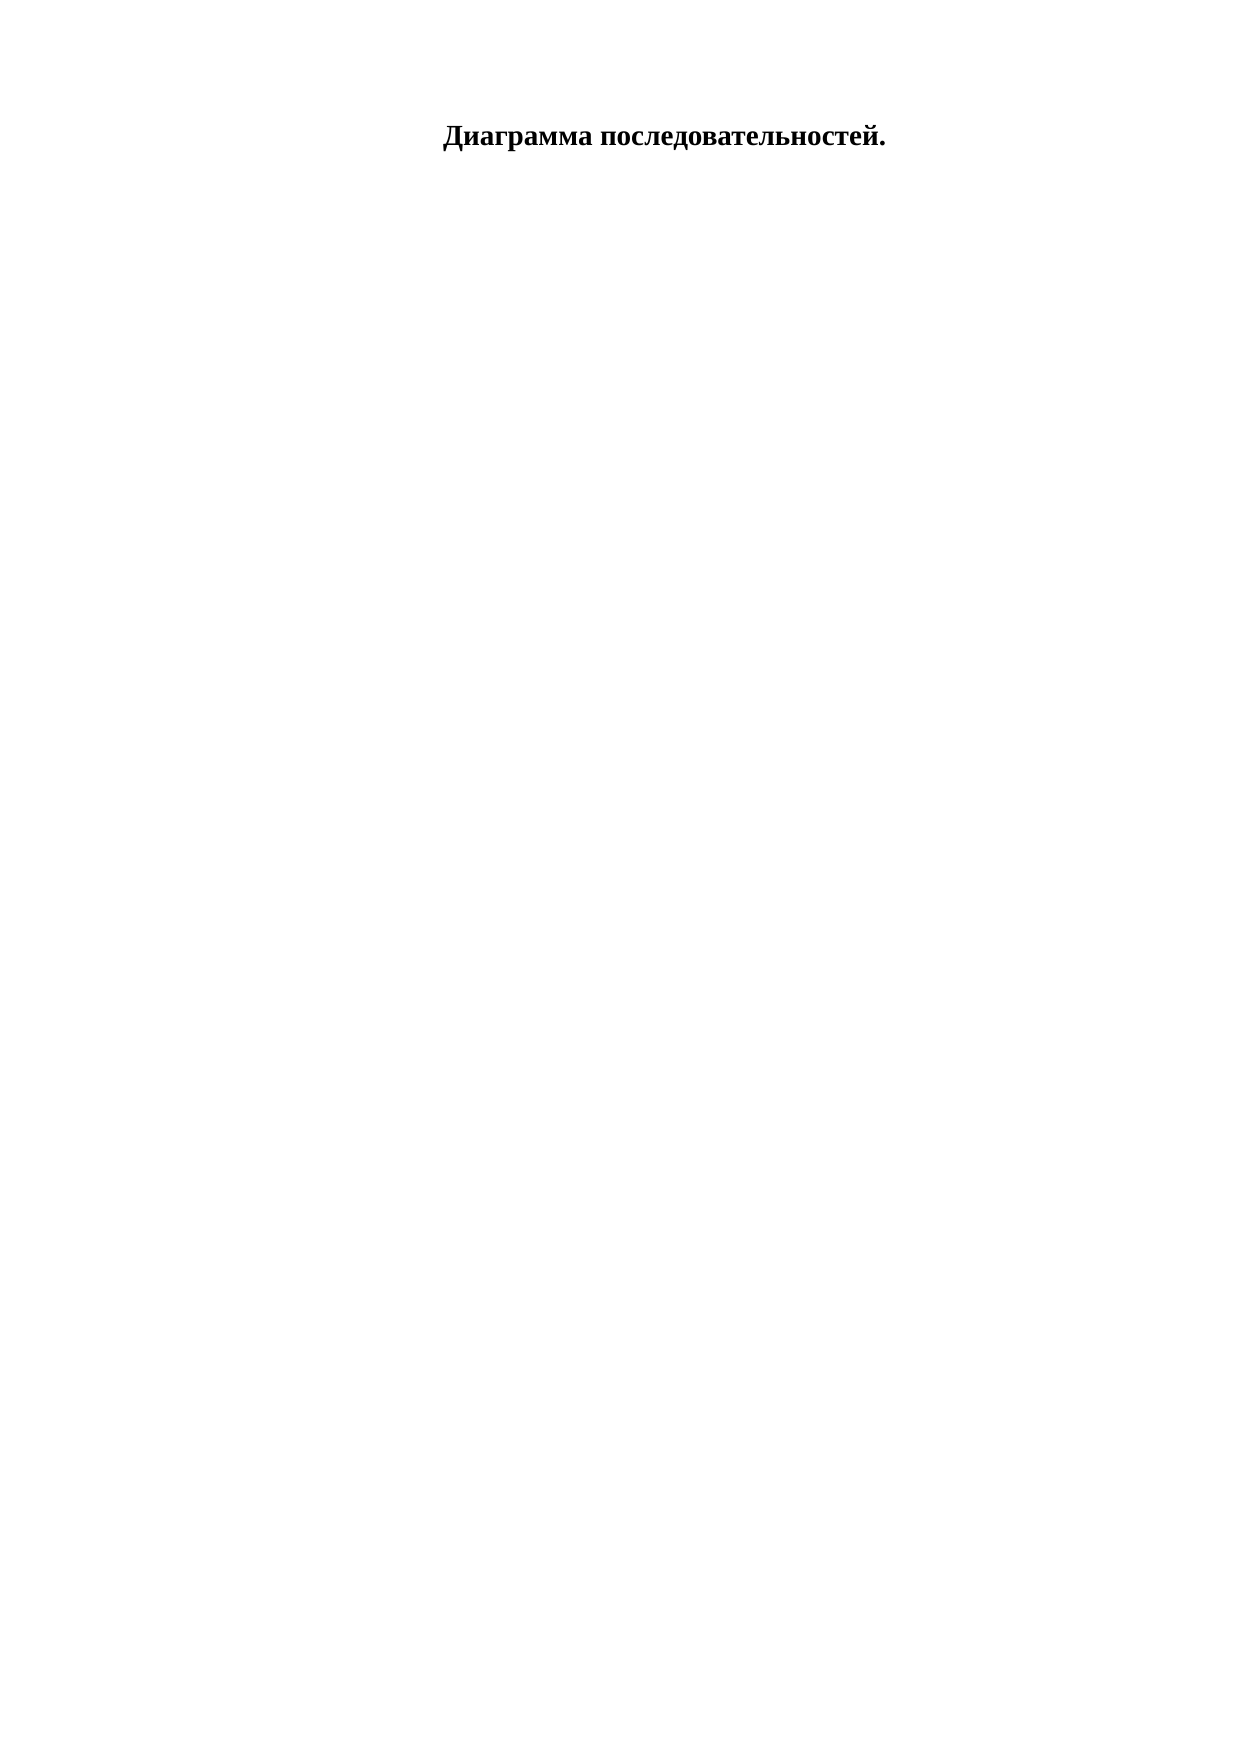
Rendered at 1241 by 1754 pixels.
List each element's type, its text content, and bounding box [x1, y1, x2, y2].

text Диаграмма последовательностей. [177, 118, 1152, 152]
